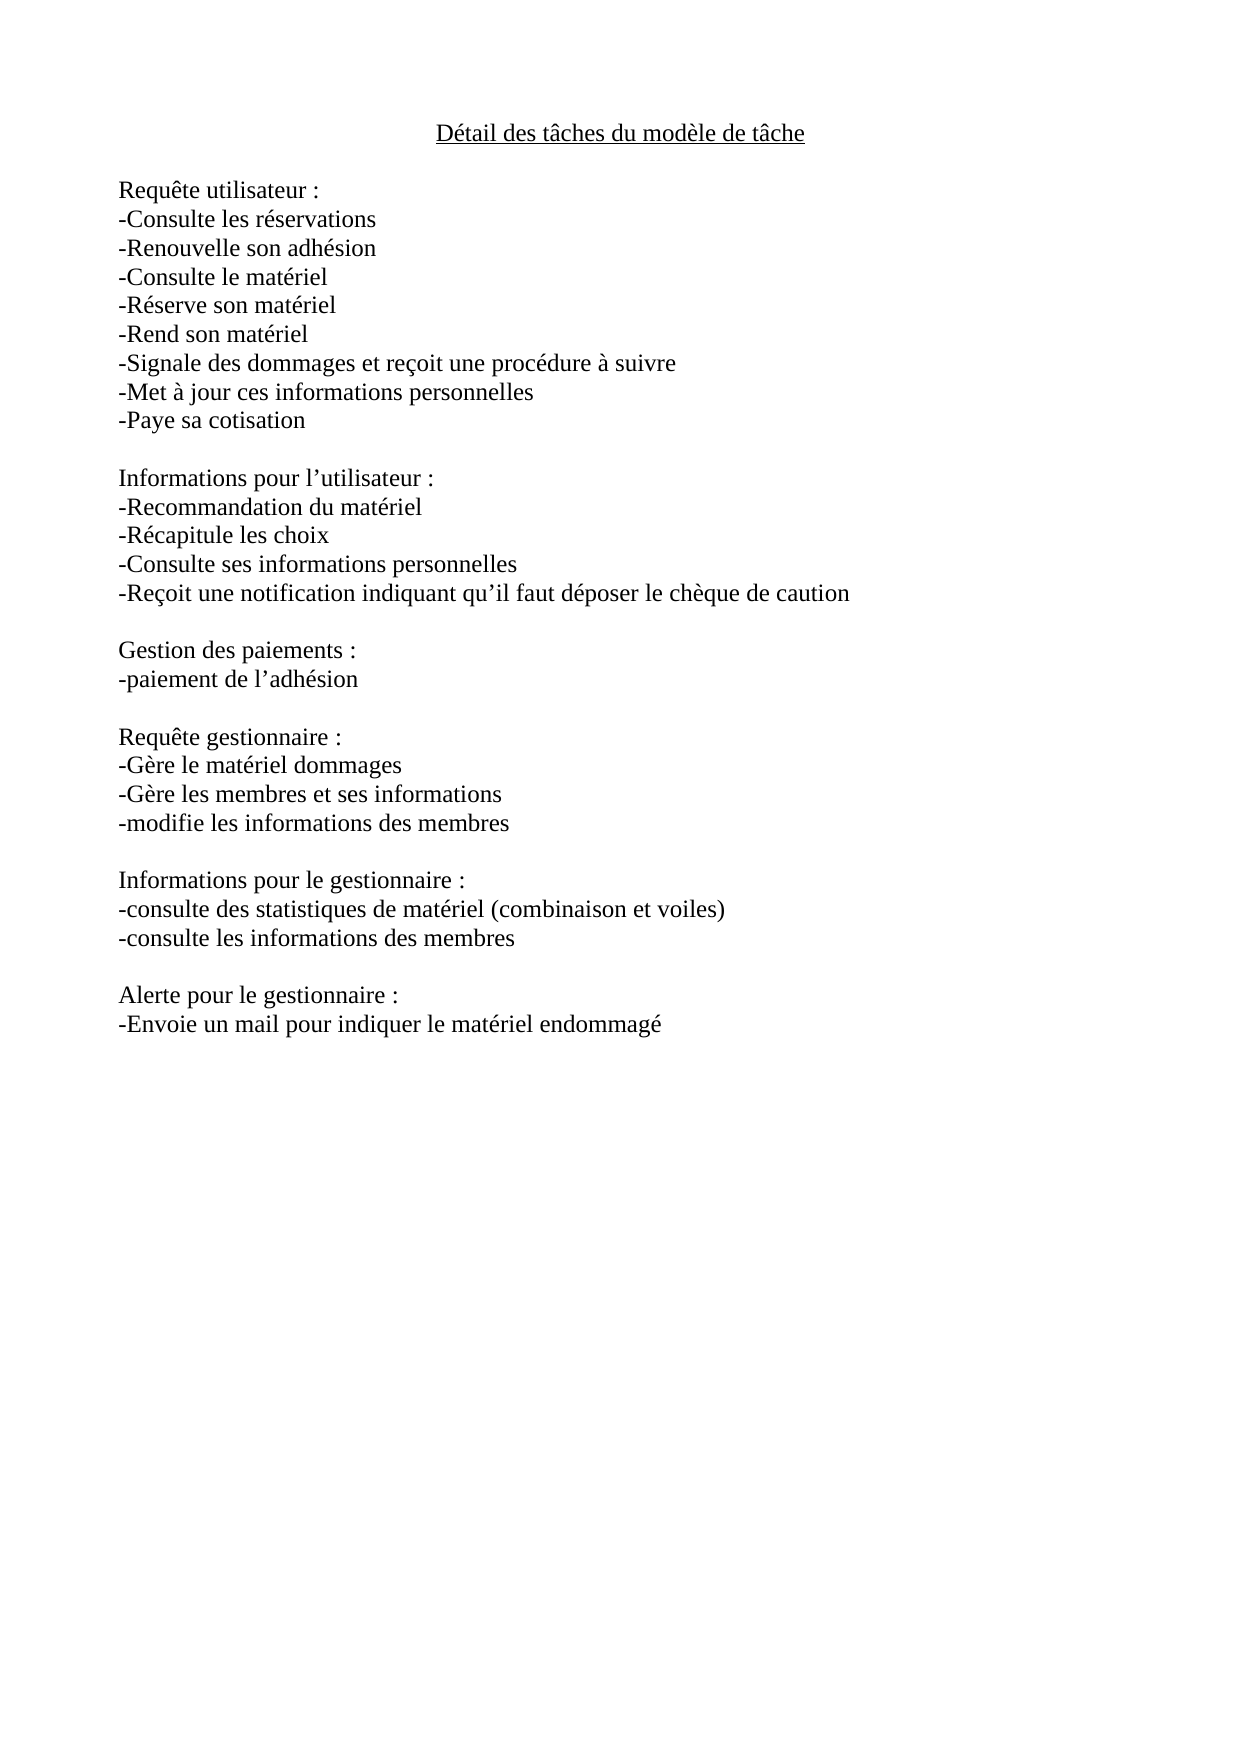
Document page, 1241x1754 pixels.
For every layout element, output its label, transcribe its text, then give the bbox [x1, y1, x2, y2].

text -Recommandation du matériel [118, 492, 1122, 521]
text -Reçoit une notification indiquant qu’il faut déposer le chèque de caution [118, 578, 1122, 607]
text Gestion des paiements : [118, 636, 1122, 664]
text -consulte des statistiques de matériel (combinaison et voiles) [118, 894, 1122, 923]
text -Envoie un mail pour indiquer le matériel endommagé [118, 1009, 1122, 1038]
text -Consulte le matériel [118, 262, 1122, 291]
text Informations pour l’utilisateur : [118, 463, 1122, 492]
text -Paye sa cotisation [118, 406, 1122, 434]
text -paiement de l’adhésion [118, 664, 1122, 693]
text -Consulte ses informations personnelles [118, 549, 1122, 578]
text Requête gestionnaire : [118, 722, 1122, 751]
text -Réserve son matériel [118, 291, 1122, 319]
text -modifie les informations des membres [118, 808, 1122, 837]
text -consulte les informations des membres [118, 923, 1122, 952]
text -Gère le matériel dommages [118, 751, 1122, 779]
text -Rend son matériel [118, 319, 1122, 348]
text Détail des tâches du modèle de tâche [118, 118, 1122, 147]
text Requête utilisateur : [118, 176, 1122, 204]
text -Gère les membres et ses informations [118, 779, 1122, 808]
text -Consulte les réservations [118, 204, 1122, 233]
text -Met à jour ces informations personnelles [118, 377, 1122, 406]
text -Signale des dommages et reçoit une procédure à suivre [118, 348, 1122, 377]
text Alerte pour le gestionnaire : [118, 981, 1122, 1009]
text -Renouvelle son adhésion [118, 233, 1122, 262]
text -Récapitule les choix [118, 521, 1122, 549]
text Informations pour le gestionnaire : [118, 866, 1122, 894]
